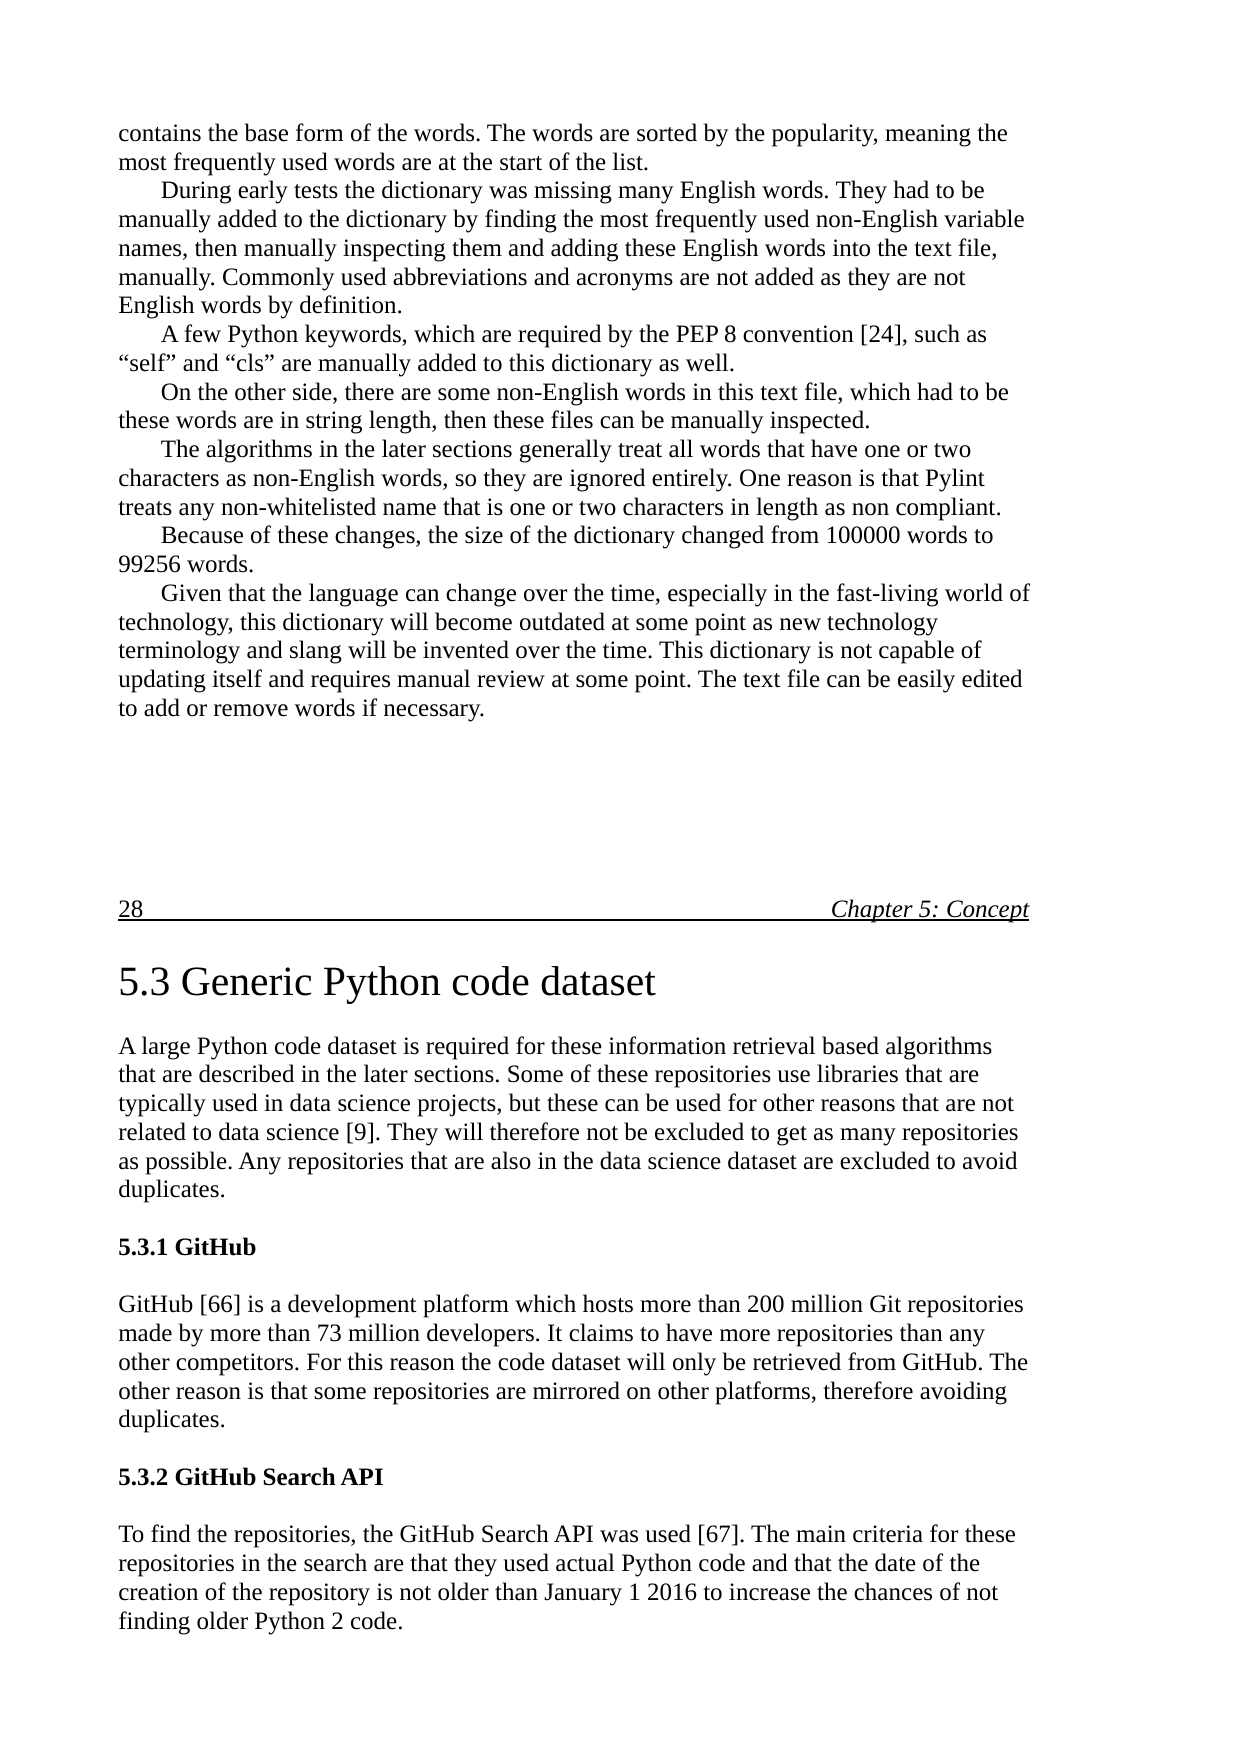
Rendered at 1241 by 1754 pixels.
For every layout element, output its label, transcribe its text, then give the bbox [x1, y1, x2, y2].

text To find the repositories, the GitHub Search API was used [67]. The main criteria for these repositories in the search are that they used actual Python code and that the date of the creation of the repository is not older than January 1 2016 to increase the chances of not finding older Python 2 code. [118, 1519, 1033, 1634]
text Given that the language can change over the time, especially in the fast-living world of technology, this dictionary will become outdated at some point as new technology terminology and slang will be invented over the time. This dictionary is not capable of updating itself and requires manual review at some point. The text file can be easily edited to add or remove words if necessary. [118, 578, 1033, 722]
text GitHub [66] is a development platform which hosts more than 200 million Git repositories made by more than 73 million developers. It claims to have more repositories than any other competitors. For this reason the code dataset will only be retrieved from GitHub. The other reason is that some repositories are mirrored on other platforms, therefore avoiding duplicates. [118, 1289, 1033, 1433]
text Because of these changes, the size of the dictionary changed from 100000 words to 99256 words. [118, 521, 1033, 578]
text On the other side, there are some non-English words in this text file, which had to be these words are in string length, then these files can be manually inspected. [118, 377, 1033, 434]
text During early tests the dictionary was missing many English words. They had to be manually added to the dictionary by finding the most frequently used non-English variable names, then manually inspecting them and adding these English words into the text file, manually. Commonly used abbreviations and acronyms are not added as they are not English words by definition. [118, 176, 1033, 319]
text 28 Chapter 5: Concept [118, 894, 1033, 923]
subtitle 5.3 Generic Python code dataset [118, 956, 1033, 1004]
text 5.3.2 GitHub Search API [118, 1462, 1033, 1491]
text A few Python keywords, which are required by the PEP 8 convention [24], such as “self” and “cls” are manually added to this dictionary as well. [118, 319, 1033, 377]
text The algorithms in the later sections generally treat all words that have one or two characters as non-English words, so they are ignored entirely. One reason is that Pylint treats any non-whitelisted name that is one or two characters in length as non compliant. [118, 434, 1033, 521]
text A large Python code dataset is required for these information retrieval based algorithms that are described in the later sections. Some of these repositories use libraries that are typically used in data science projects, but these can be used for other reasons that are not related to data science [9]. They will therefore not be excluded to get as many repositories as possible. Any repositories that are also in the data science dataset are excluded to avoid duplicates. [118, 1031, 1033, 1203]
text 5.3.1 GitHub [118, 1232, 1033, 1261]
text contains the base form of the words. The words are sorted by the popularity, meaning the most frequently used words are at the start of the list. [118, 118, 1033, 176]
